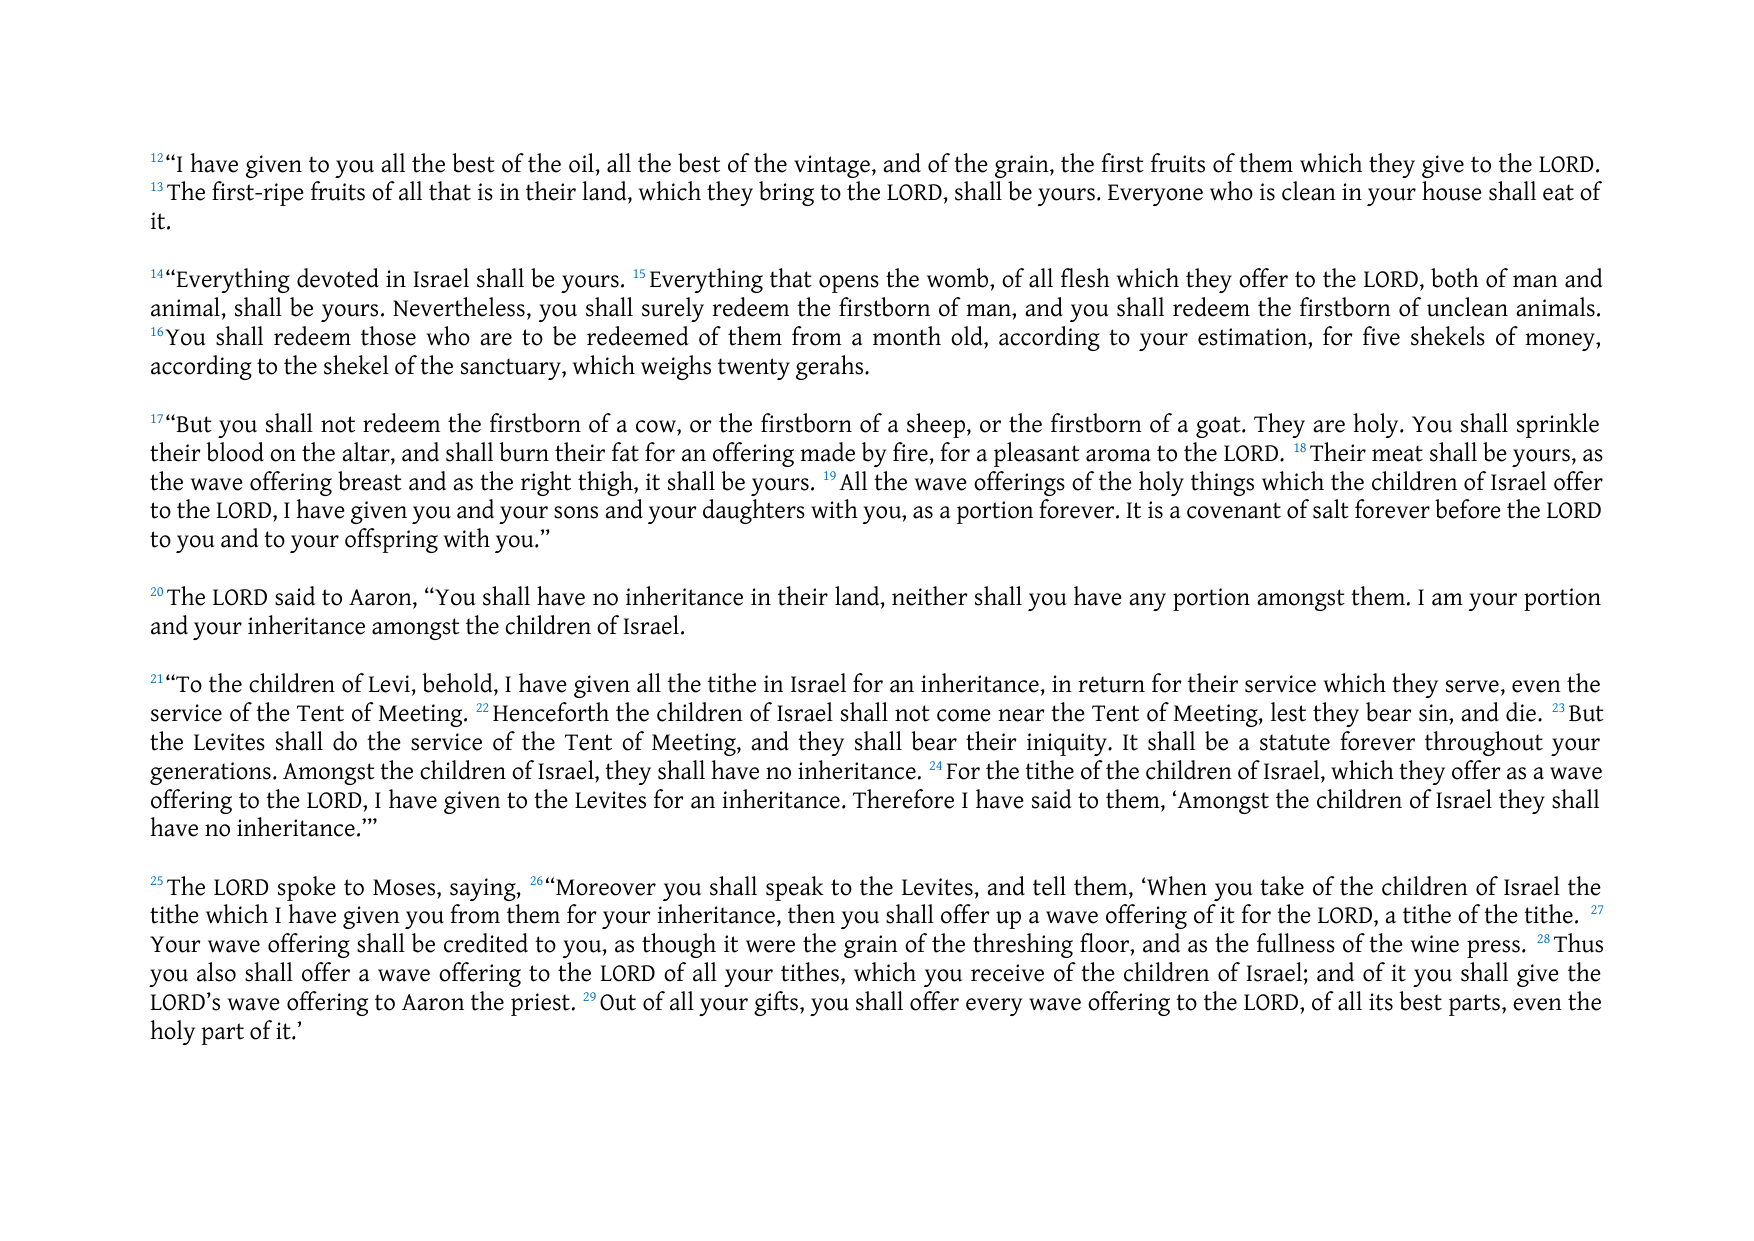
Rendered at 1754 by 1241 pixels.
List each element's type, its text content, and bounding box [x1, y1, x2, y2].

text 25 The LORD spoke to Moses, saying, 26 “Moreover you shall speak to the Levites, and tell them, ‘When you take of the children of Israel the tithe which I have given you from them for your inheritance, then you shall offer up a wave offering of it for the LORD, a tithe of the tithe. 27 Your wave offering shall be credited to you, as though it were the grain of the threshing floor, and as the fullness of the wine press. 28 Thus you also shall offer a wave offering to the LORD of all your tithes, which you receive of the children of Israel; and of it you shall give the LORD’s wave offering to Aaron the priest. 29 Out of all your gifts, you shall offer every wave offering to the LORD, of all its best parts, even the holy part of it.’ [150, 873, 1604, 1046]
text 20 The LORD said to Aaron, “You shall have no inheritance in their land, neither shall you have any portion amongst them. I am your portion and your inheritance amongst the children of Israel. [150, 584, 1604, 641]
text 14 “Everything devoted in Israel shall be yours. 15 Everything that opens the womb, of all flesh which they offer to the LORD, both of man and animal, shall be yours. Nevertheless, you shall surely redeem the firstborn of man, and you shall redeem the firstborn of unclean animals. 16 You shall redeem those who are to be redeemed of them from a month old, according to your estimation, for five shekels of money, according to the shekel of the sanctuary, which weighs twenty gerahs. [150, 266, 1604, 381]
text 17 “But you shall not redeem the firstborn of a cow, or the firstborn of a sheep, or the firstborn of a goat. They are holy. You shall sprinkle their blood on the altar, and shall burn their fat for an offering made by fire, for a pleasant aroma to the LORD. 18 Their meat shall be yours, as the wave offering breast and as the right thigh, it shall be yours. 19 All the wave offerings of the holy things which the children of Israel offer to the LORD, I have given you and your sons and your daughters with you, as a portion forever. It is a covenant of salt forever before the LORD to you and to your offspring with you.” [150, 410, 1604, 554]
text 12 “I have given to you all the best of the oil, all the best of the vintage, and of the grain, the first fruits of them which they give to the LORD. 13 The first-ripe fruits of all that is in their land, which they bring to the LORD, shall be yours. Everyone who is clean in your house shall eat of it. [150, 150, 1604, 237]
text 21 “To the children of Levi, behold, I have given all the tithe in Israel for an inheritance, in return for their service which they serve, even the service of the Tent of Meeting. 22 Henceforth the children of Israel shall not come near the Tent of Meeting, lest they bear sin, and die. 23 But the Levites shall do the service of the Tent of Meeting, and they shall bear their iniquity. It shall be a statute forever throughout your generations. Amongst the children of Israel, they shall have no inheritance. 24 For the tithe of the children of Israel, which they offer as a wave offering to the LORD, I have given to the Levites for an inheritance. Therefore I have said to them, ‘Amongst the children of Israel they shall have no inheritance.’” [150, 671, 1604, 844]
